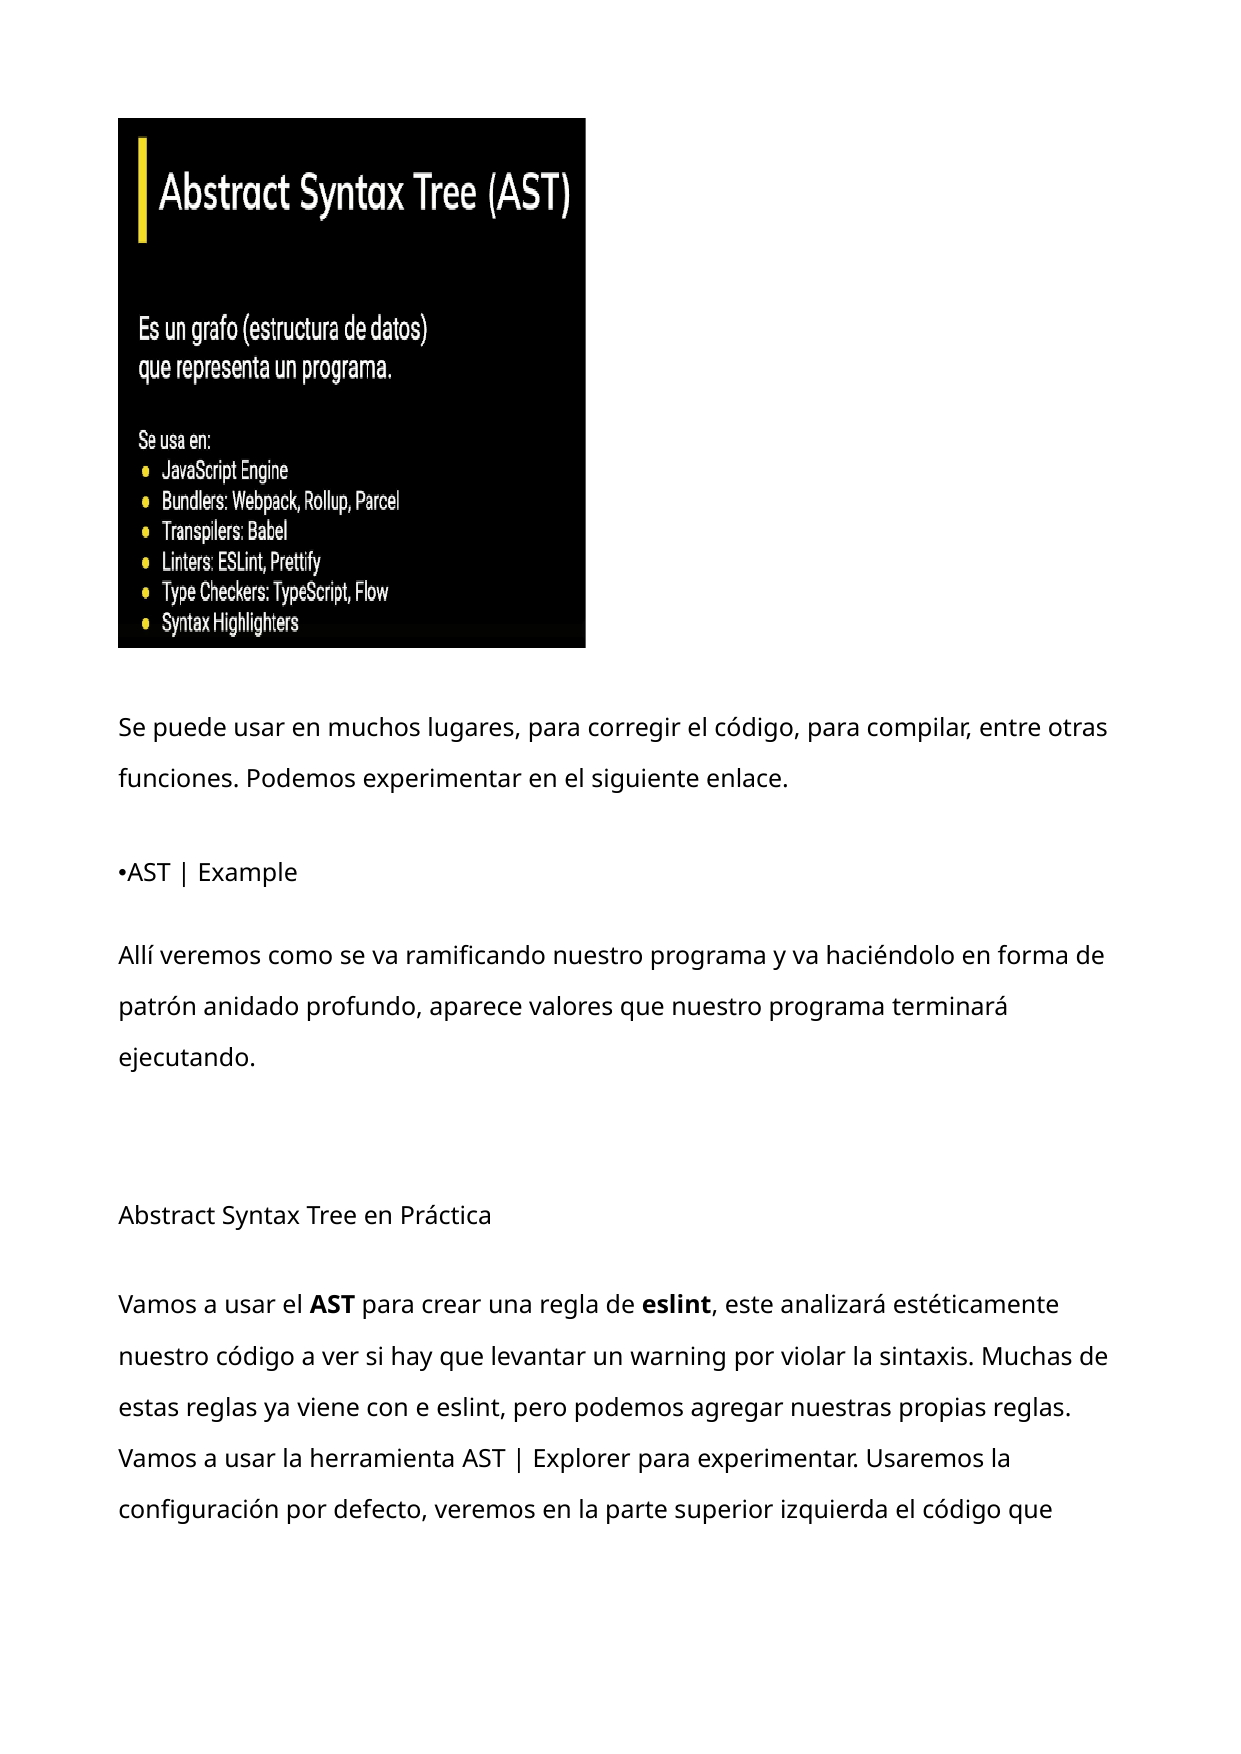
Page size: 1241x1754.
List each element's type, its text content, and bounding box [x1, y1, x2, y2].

subtitle Abstract Syntax Tree en Práctica [118, 1197, 1122, 1232]
text ‌ [118, 894, 1122, 923]
text ‌ [118, 812, 1122, 841]
text ‌ [118, 1244, 1122, 1273]
picture [118, 118, 586, 648]
text Allí veremos como se va ramificando nuestro programa y va haciéndolo en forma de patrón anidado profundo, aparece valores que nuestro programa terminará ejecutando. [118, 937, 1122, 1073]
text ‌ [118, 667, 1122, 695]
text Se puede usar en muchos lugares, para corregir el código, para compilar, entre otras funciones. Podemos experimentar en el siguiente enlace. [118, 710, 1122, 795]
list AST | Example [118, 855, 1122, 889]
text Vamos a usar el AST para crear una regla de eslint, este analizará estéticamente nuestro código a ver si hay que levantar un warning por violar la sintaxis. Muchas de estas reglas ya viene con e eslint, pero podemos agregar nuestras propias reglas. Vamos a usar la herramienta AST | Explorer para experimentar. Usaremos la configuración por defecto, veremos en la parte superior izquierda el código que [118, 1287, 1122, 1525]
